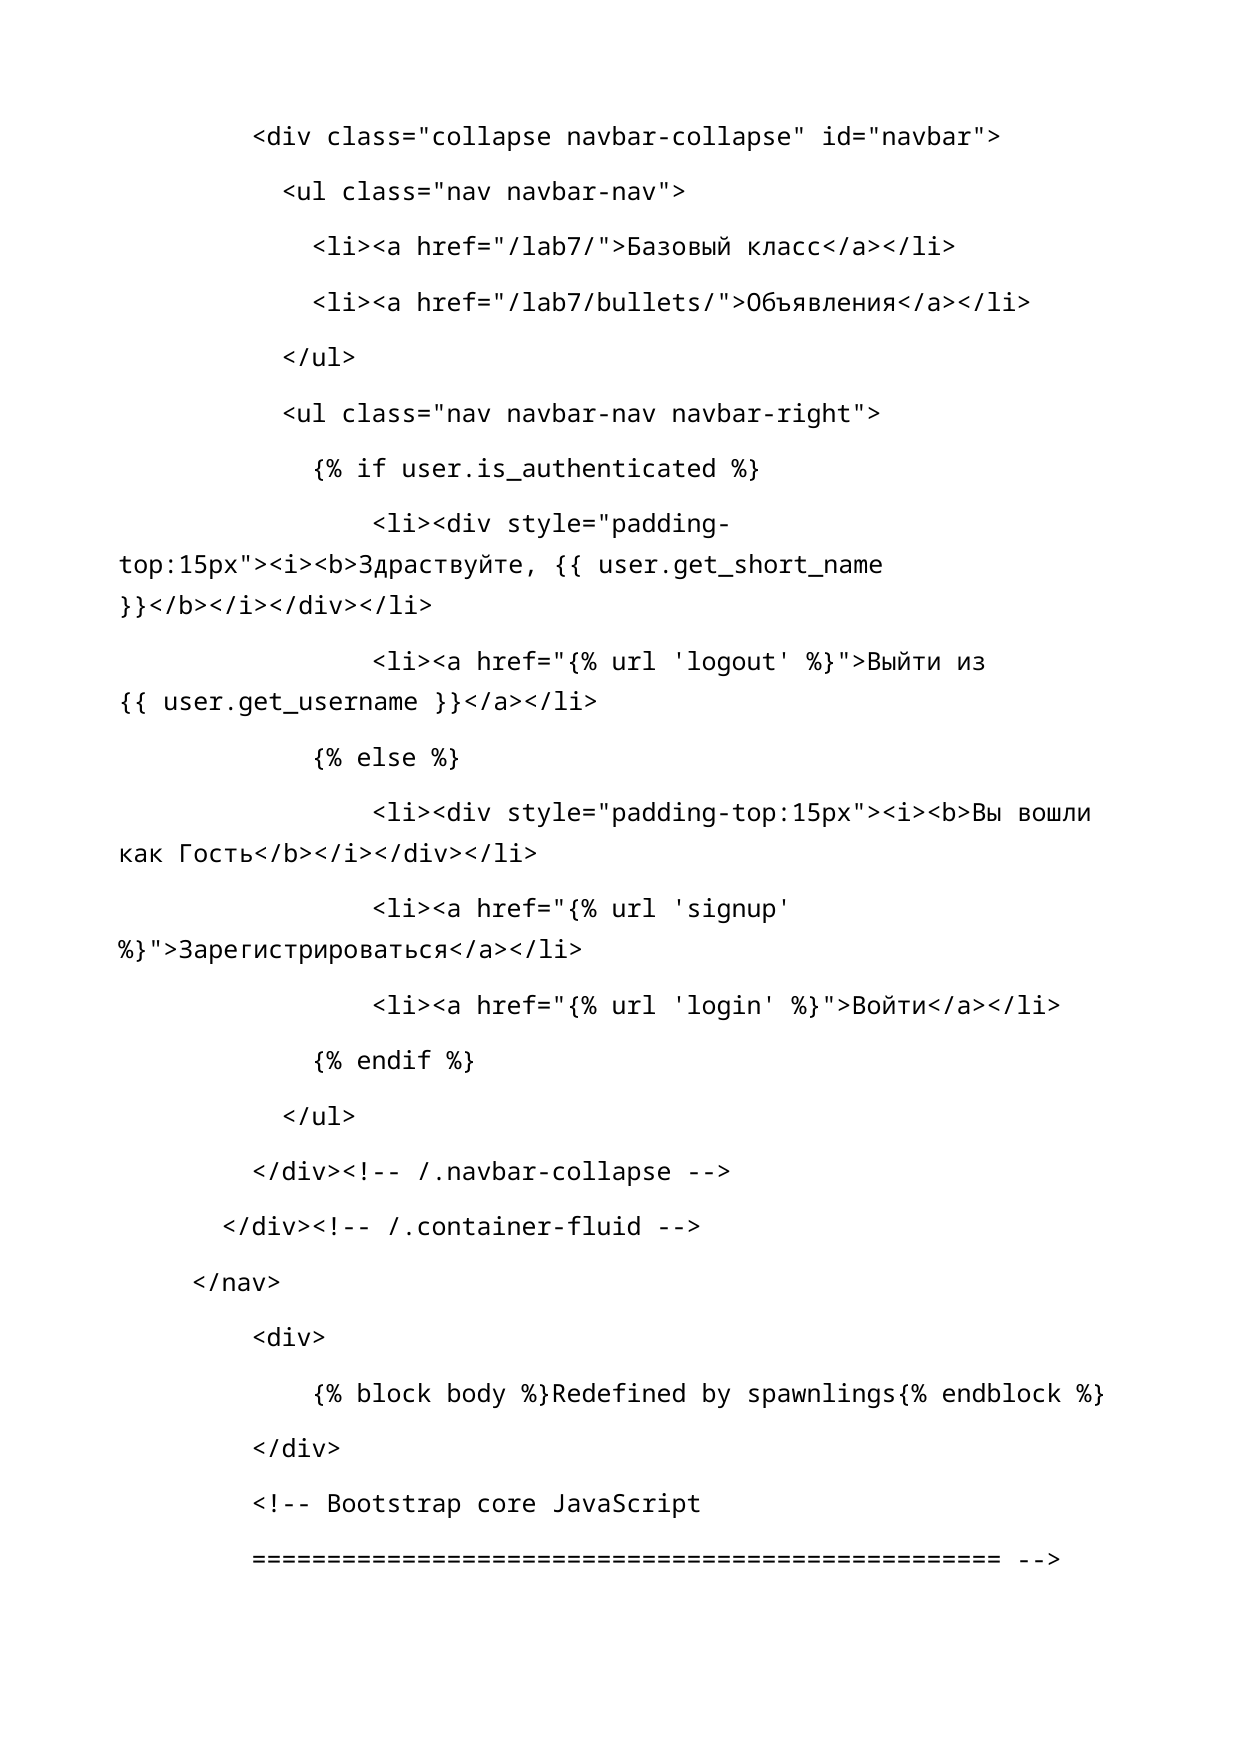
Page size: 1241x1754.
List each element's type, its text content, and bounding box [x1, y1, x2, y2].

text </ul> [118, 1098, 1122, 1132]
text <li><a href="{% url 'logout' %}">Выйти из {{ user.get_username }}</a></li> [118, 643, 1122, 718]
text {% if user.is_authenticated %} [118, 451, 1122, 485]
text <li><a href="{% url 'login' %}">Войти</a></li> [118, 987, 1122, 1021]
text <li><div style="padding-top:15px"><i><b>Вы вошли как Гость</b></i></div></li> [118, 795, 1122, 870]
text {% else %} [118, 739, 1122, 773]
text <li><a href="{% url 'signup' %}">Зарегистрироваться</a></li> [118, 891, 1122, 966]
text <li><a href="/lab7/bullets/">Объявления</a></li> [118, 284, 1122, 318]
text <div> [118, 1320, 1122, 1354]
text </div> [118, 1431, 1122, 1465]
text {% block body %}Redefined by spawnlings{% endblock %} [118, 1375, 1122, 1409]
text ================================================== --> [118, 1541, 1122, 1576]
text <ul class="nav navbar-nav navbar-right"> [118, 395, 1122, 429]
text <ul class="nav navbar-nav"> [118, 173, 1122, 208]
text <div class="collapse navbar-collapse" id="navbar"> [118, 118, 1122, 152]
text <li><div style="padding-top:15px"><i><b>Здраствуйте, {{ user.get_short_name }}</b></i></div></li> [118, 506, 1122, 622]
text <!-- Bootstrap core JavaScript [118, 1486, 1122, 1520]
text </ul> [118, 340, 1122, 374]
text </div><!-- /.container-fluid --> [118, 1209, 1122, 1243]
text <li><a href="/lab7/">Базовый класс</a></li> [118, 229, 1122, 263]
text </div><!-- /.navbar-collapse --> [118, 1153, 1122, 1188]
text </nav> [118, 1264, 1122, 1298]
text {% endif %} [118, 1043, 1122, 1077]
